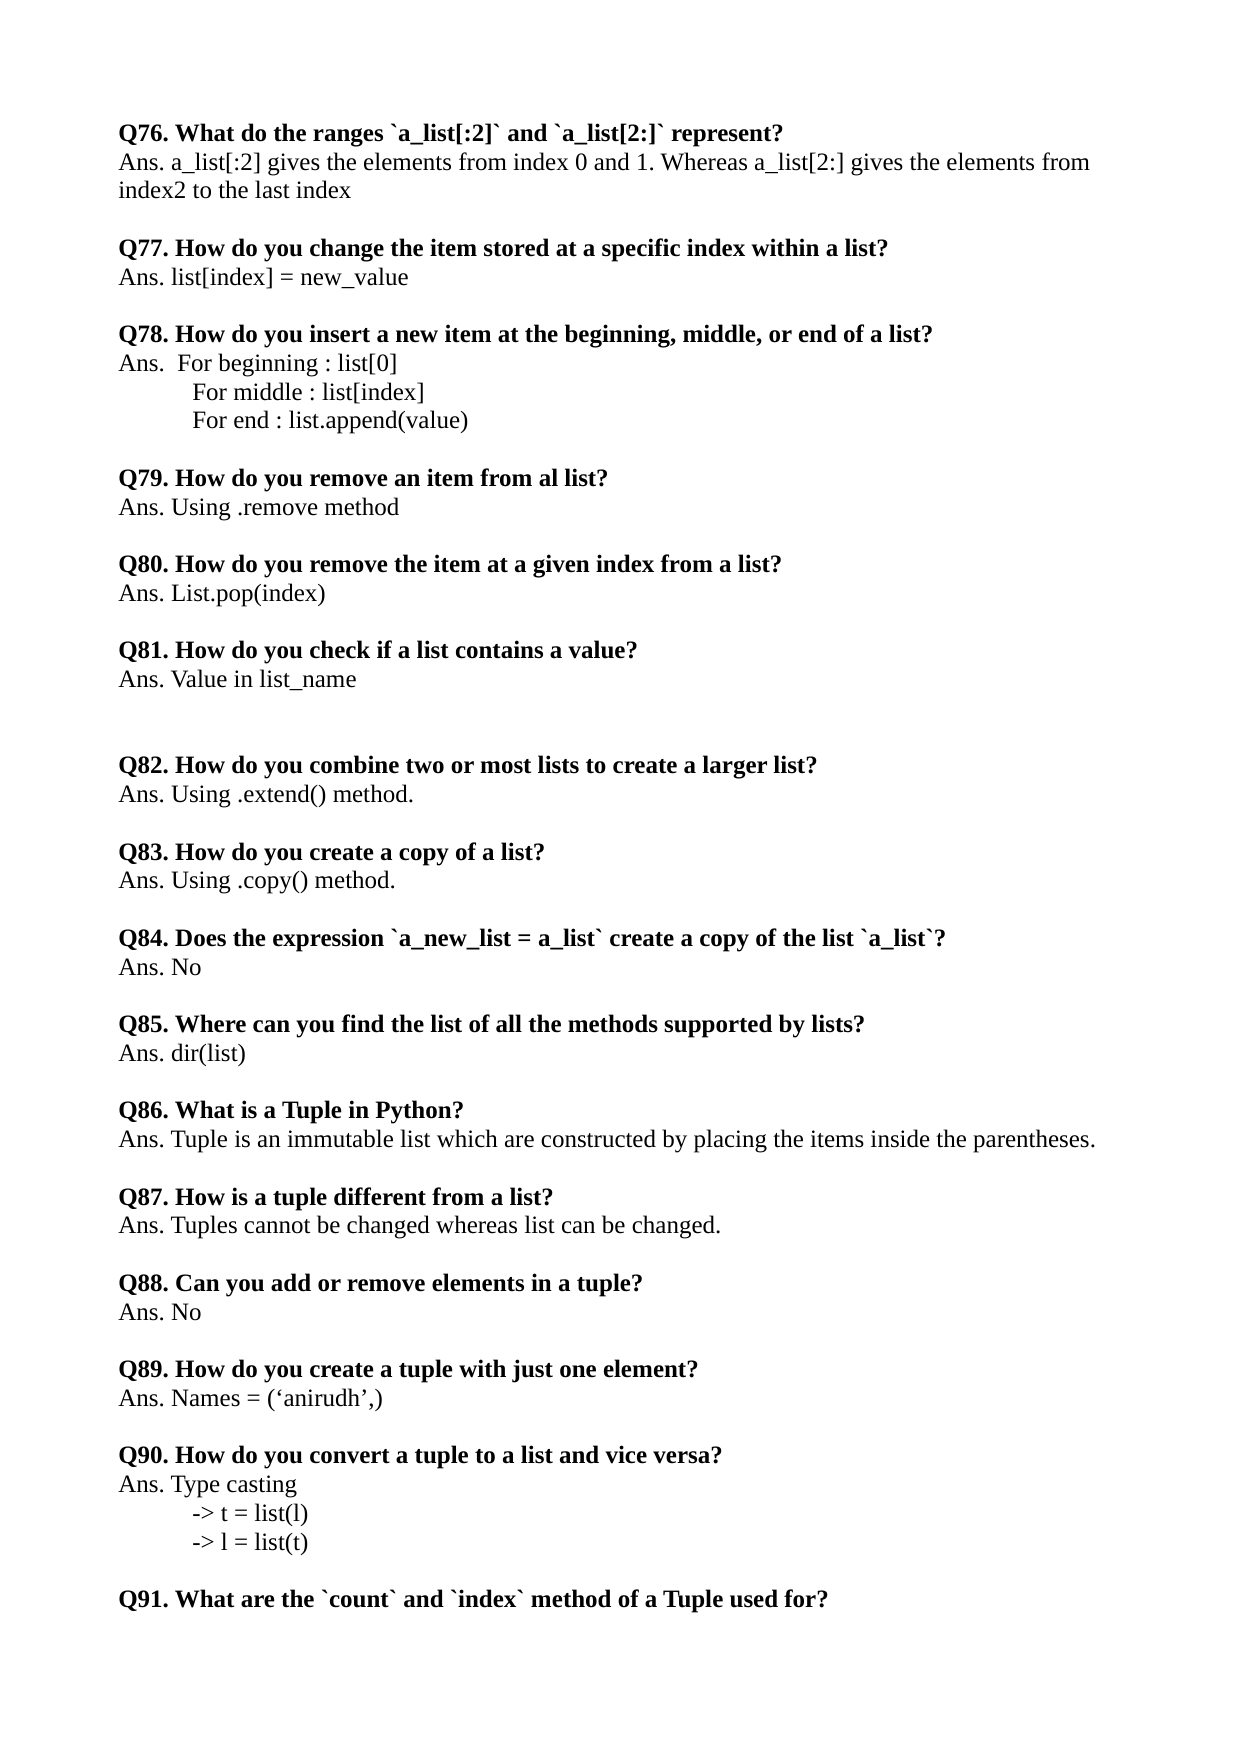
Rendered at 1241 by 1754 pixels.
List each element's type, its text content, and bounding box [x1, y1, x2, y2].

text Ans. Type casting [118, 1469, 1122, 1498]
text -> l = list(t) [118, 1527, 1122, 1556]
text Q91. What are the `count` and `index` method of a Tuple used for? [118, 1584, 1122, 1613]
text Q87. How is a tuple different from a list? [118, 1182, 1122, 1211]
text Ans. list[index] = new_value [118, 262, 1122, 291]
text For end : list.append(value) [118, 406, 1122, 434]
text Ans. Tuple is an immutable list which are constructed by placing the items inside the parentheses. [118, 1124, 1122, 1153]
text Ans. Using .remove method [118, 492, 1122, 521]
text Q85. Where can you find the list of all the methods supported by lists? [118, 1009, 1122, 1038]
text Ans. List.pop(index) [118, 578, 1122, 607]
text Q81. How do you check if a list contains a value? [118, 636, 1122, 664]
text Q77. How do you change the item stored at a specific index within a list? [118, 233, 1122, 262]
text Q89. How do you create a tuple with just one element? [118, 1354, 1122, 1383]
text Ans. Using .copy() method. [118, 866, 1122, 894]
text Ans. Names = (‘anirudh’,) [118, 1383, 1122, 1412]
text Ans. dir(list) [118, 1038, 1122, 1067]
text Q86. What is a Tuple in Python? [118, 1096, 1122, 1124]
text Q78. How do you insert a new item at the beginning, middle, or end of a list? [118, 319, 1122, 348]
text Q79. How do you remove an item from al list? [118, 463, 1122, 492]
text Q76. What do the ranges `a_list[:2]` and `a_list[2:]` represent? [118, 118, 1122, 147]
text -> t = list(l) [118, 1498, 1122, 1527]
text Q82. How do you combine two or most lists to create a larger list? [118, 751, 1122, 779]
text Q80. How do you remove the item at a given index from a list? [118, 549, 1122, 578]
text Q83. How do you create a copy of a list? [118, 837, 1122, 866]
text Ans. Using .extend() method. [118, 779, 1122, 808]
text Q90. How do you convert a tuple to a list and vice versa? [118, 1441, 1122, 1469]
text Q84. Does the expression `a_new_list = a_list` create a copy of the list `a_list`? [118, 923, 1122, 952]
text Ans. For beginning : list[0] [118, 348, 1122, 377]
text Ans. Tuples cannot be changed whereas list can be changed. [118, 1211, 1122, 1239]
text For middle : list[index] [118, 377, 1122, 406]
text Q88. Can you add or remove elements in a tuple? [118, 1268, 1122, 1297]
text Ans. No [118, 1297, 1122, 1326]
text Ans. a_list[:2] gives the elements from index 0 and 1. Whereas a_list[2:] gives the elements from index2 to the last index [118, 147, 1122, 204]
text Ans. No [118, 952, 1122, 981]
text Ans. Value in list_name [118, 664, 1122, 693]
